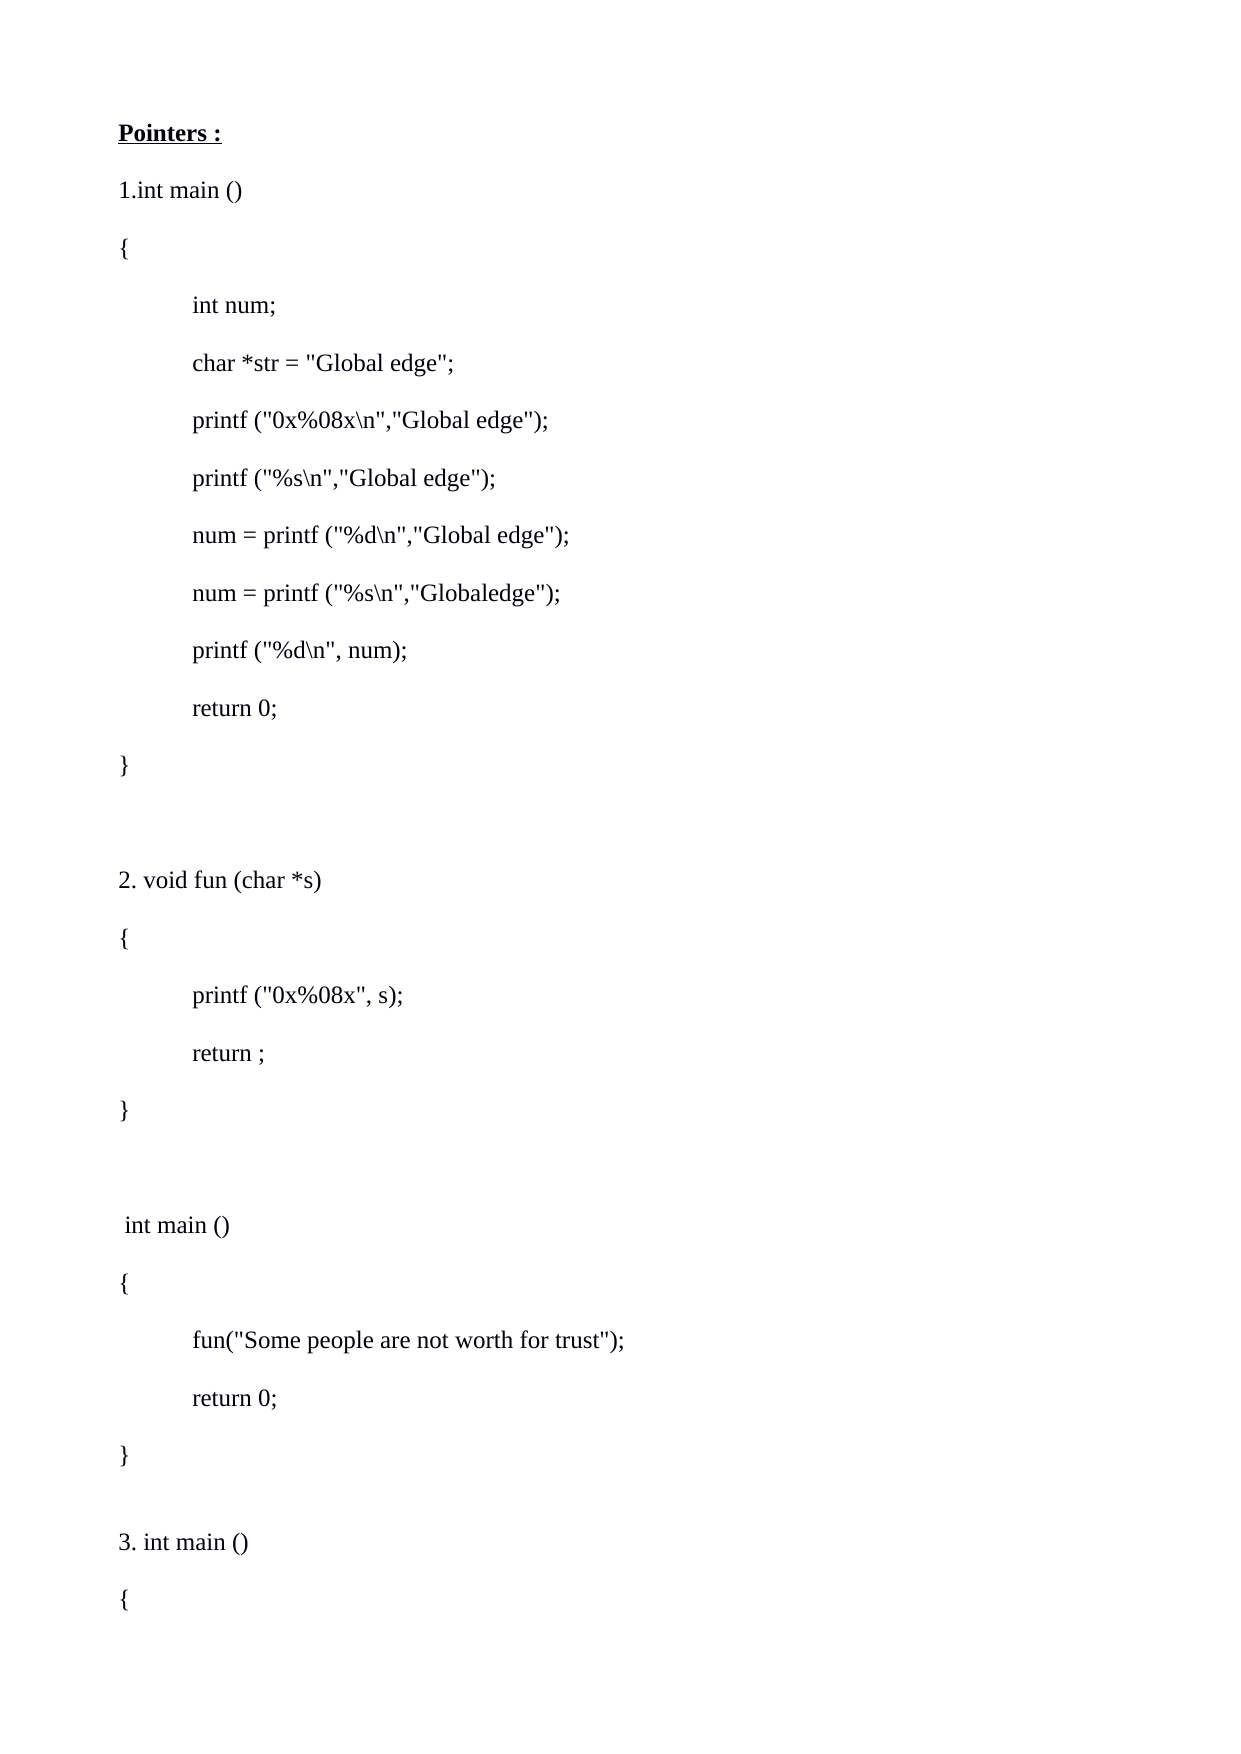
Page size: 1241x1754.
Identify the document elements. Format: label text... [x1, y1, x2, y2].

text 2. void fun (char *s) [118, 866, 1122, 894]
text printf ("%s\n","Global edge"); [118, 463, 1122, 492]
text } [118, 1441, 1122, 1469]
text return ; [118, 1038, 1122, 1067]
text printf ("0x%08x", s); [118, 981, 1122, 1009]
text printf ("0x%08x\n","Global edge"); [118, 406, 1122, 434]
text char *str = "Global edge"; [118, 348, 1122, 377]
text Pointers : [118, 118, 1122, 147]
text num = printf ("%s\n","Globaledge"); [118, 578, 1122, 607]
text return 0; [118, 1383, 1122, 1412]
text int main () [118, 1211, 1122, 1239]
text int num; [118, 291, 1122, 319]
text 1.int main () [118, 176, 1122, 204]
text { [118, 233, 1122, 262]
text 3. int main () [118, 1527, 1122, 1556]
text } [118, 751, 1122, 779]
text fun("Some people are not worth for trust"); [118, 1326, 1122, 1354]
text num = printf ("%d\n","Global edge"); [118, 521, 1122, 549]
text printf ("%d\n", num); [118, 636, 1122, 664]
text { [118, 1584, 1122, 1613]
text return 0; [118, 693, 1122, 722]
text { [118, 1268, 1122, 1297]
text { [118, 923, 1122, 952]
text } [118, 1096, 1122, 1124]
